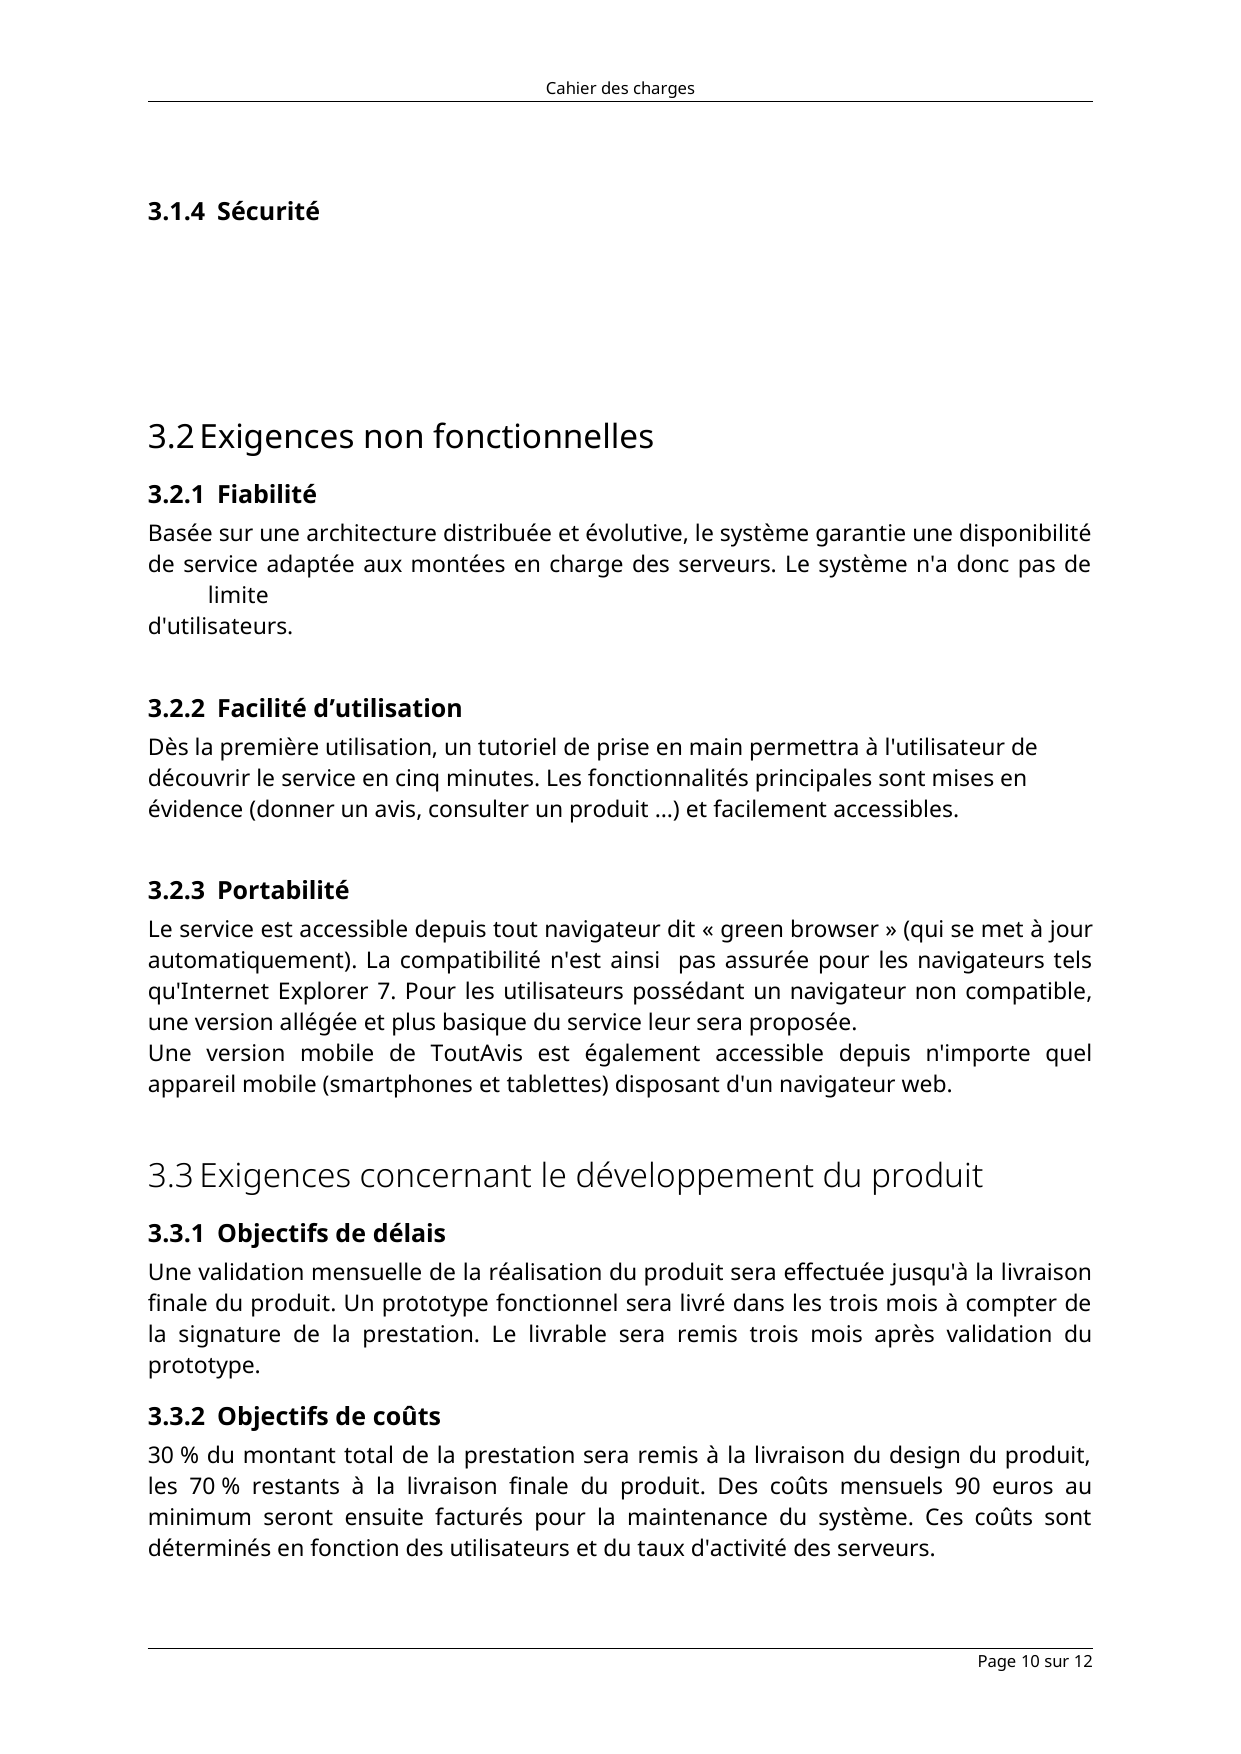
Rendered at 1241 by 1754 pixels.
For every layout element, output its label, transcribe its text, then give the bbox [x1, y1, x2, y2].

subtitle Objectifs de coûts [148, 1399, 1064, 1433]
text d'utilisateurs. [148, 610, 1093, 641]
subtitle Exigences non fonctionnelles [148, 413, 1093, 459]
subtitle Sécurité [148, 193, 1093, 227]
text 30 % du montant total de la prestation sera remis à la livraison du design du produit, les 70 % restants à la livraison finale du produit. Des coûts mensuels 90 euros au minimum seront ensuite facturés pour la maintenance du système. Ces coûts sont déterminés en fonction des utilisateurs et du taux d'activité des serveurs. [148, 1438, 1093, 1563]
text évidence (donner un avis, consulter un produit …) et facilement accessibles. [148, 793, 1093, 824]
text Basée sur une architecture distribuée et évolutive, le système garantie une disponibilité [148, 517, 1093, 548]
text de service adaptée aux montées en charge des serveurs. Le système n'a donc pas de limite [148, 548, 1093, 610]
subtitle Objectifs de délais [148, 1216, 1064, 1250]
subtitle Facilité d’utilisation [148, 691, 1064, 724]
subtitle Fiabilité [148, 477, 1064, 511]
subtitle Portabilité [148, 873, 1064, 907]
text Une validation mensuelle de la réalisation du produit sera effectuée jusqu'à la livraison finale du produit. Un prototype fonctionnel sera livré dans les trois mois à compter de la signature de la prestation. Le livrable sera remis trois mois après validation du prototype. [148, 1256, 1093, 1380]
text Dès la première utilisation, un tutoriel de prise en main permettra à l'utilisateur de [148, 731, 1093, 762]
text Une version mobile de ToutAvis est également accessible depuis n'importe quel appareil mobile (smartphones et tablettes) disposant d'un navigateur web. [148, 1037, 1093, 1099]
text Le service est accessible depuis tout navigateur dit « green browser » (qui se met à jour automatiquement). La compatibilité n'est ainsi pas assurée pour les navigateurs tels qu'Internet Explorer 7. Pour les utilisateurs possédant un navigateur non compatible, une version allégée et plus basique du service leur sera proposée. [148, 913, 1093, 1037]
text découvrir le service en cinq minutes. Les fonctionnalités principales sont mises en [148, 762, 1093, 793]
subtitle Exigences concernant le développement du produit [148, 1152, 1093, 1198]
